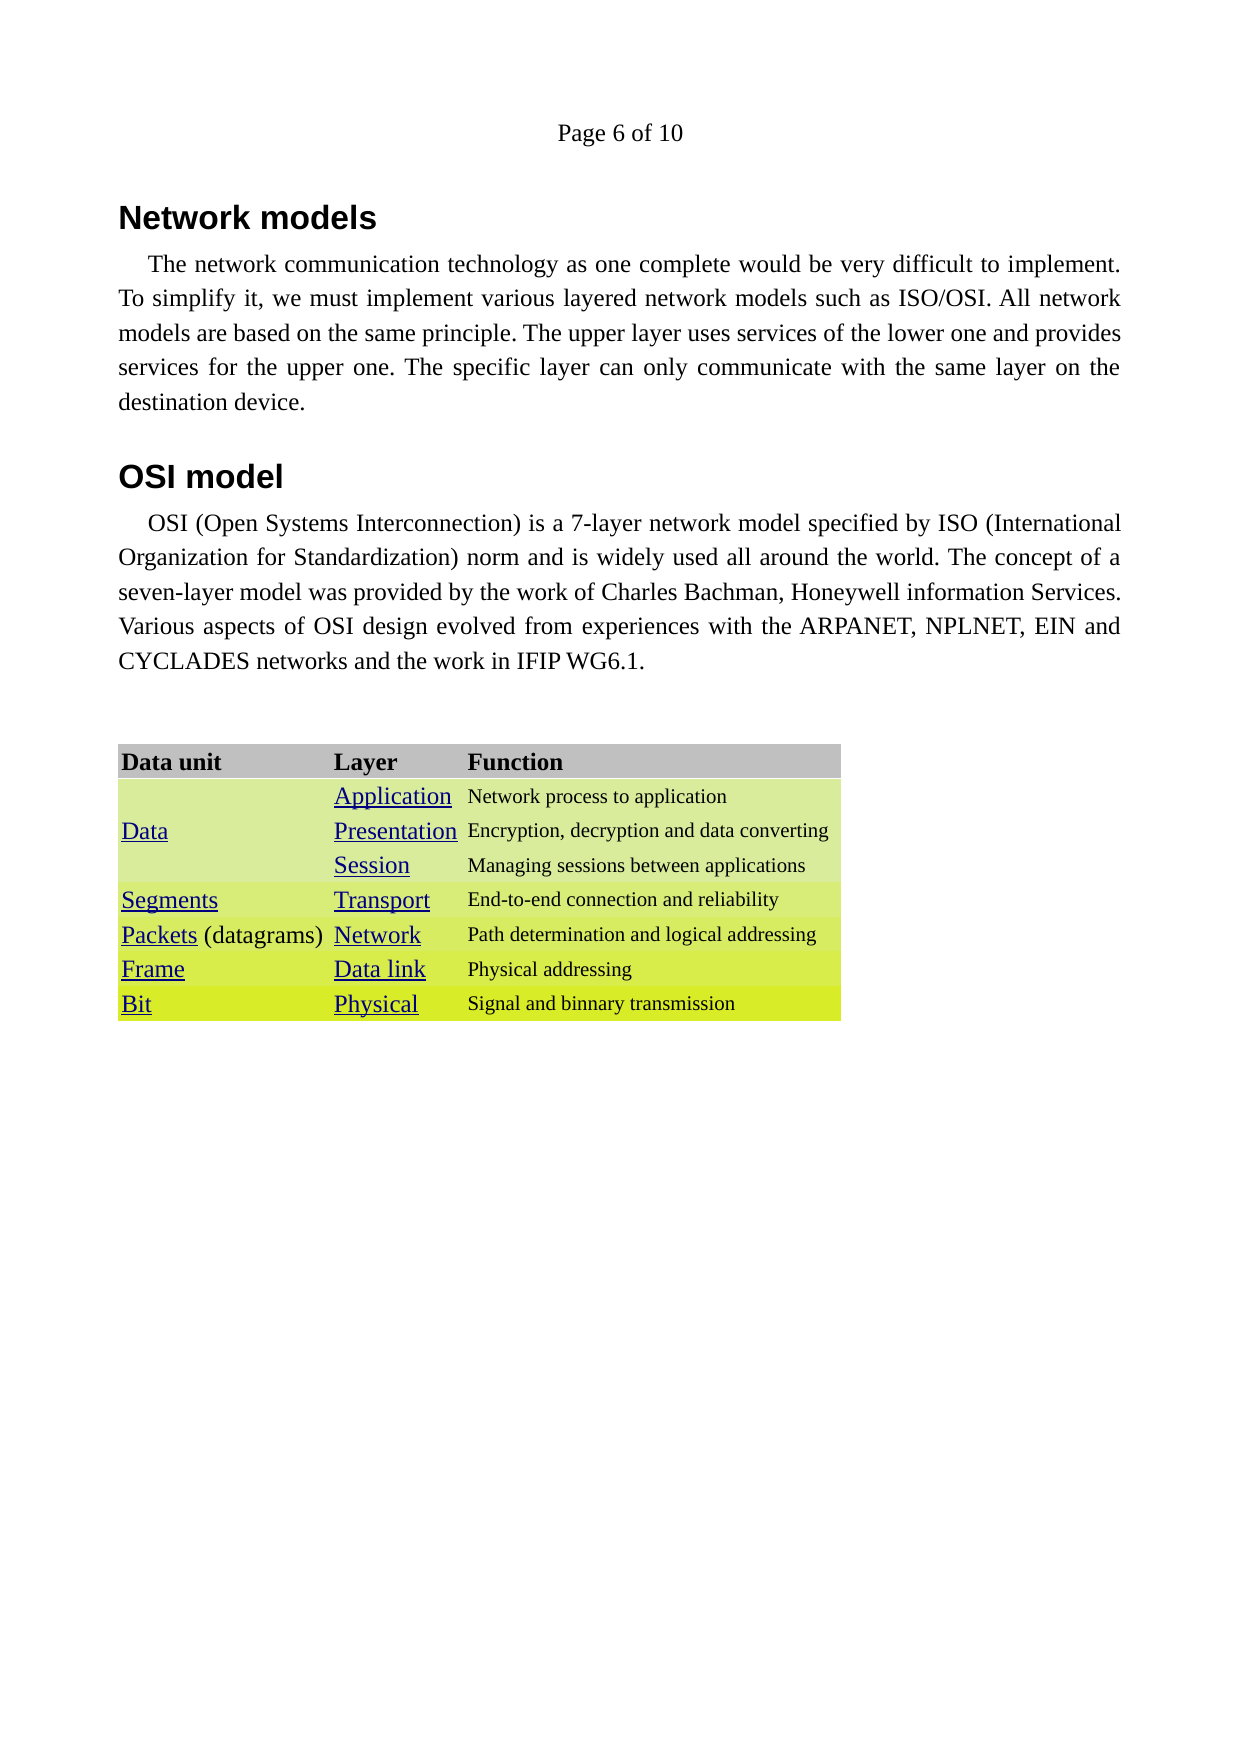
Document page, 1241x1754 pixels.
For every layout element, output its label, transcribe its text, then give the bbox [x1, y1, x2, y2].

table_cell Segments [118, 882, 331, 917]
table_cell Application [331, 779, 464, 813]
table_cell Path determination and logical addressing [464, 917, 841, 951]
subtitle Network models [118, 198, 1122, 236]
table_cell End-to-end connection and reliability [464, 882, 841, 917]
text The network communication technology as one complete would be very difficult to implement. To simplify it, we must implement various layered network models such as ISO/OSI. All network models are based on the same principle. The upper layer uses services of the lower one and provides services for the upper one. The specific layer can only communicate with the same layer on the destination device. [118, 249, 1122, 416]
table_cell Session [331, 848, 464, 882]
table_cell Data link [331, 951, 464, 986]
table_header Data unit [118, 744, 331, 778]
table_cell Data [118, 779, 331, 882]
table_cell Packets (datagrams) [118, 917, 331, 951]
table_cell Physical [331, 986, 464, 1021]
table_cell Transport [331, 882, 464, 917]
text OSI (Open Systems Interconnection) is a 7-layer network model specified by ISO (International Organization for Standardization) norm and is widely used all around the world. The concept of a seven-layer model was provided by the work of Charles Bachman, Honeywell information Services. Various aspects of OSI design evolved from experiences with the ARPANET, NPLNET, EIN and CYCLADES networks and the work in IFIP WG6.1. [118, 508, 1122, 674]
table_cell Bit [118, 986, 331, 1021]
table_cell Frame [118, 951, 331, 986]
subtitle OSI model [118, 457, 1122, 495]
table_header Layer [331, 744, 464, 778]
table_cell Presentation [331, 813, 464, 848]
table_cell Physical addressing [464, 951, 841, 986]
table_header Function [464, 744, 841, 778]
table_cell Encryption, decryption and data converting [464, 813, 841, 848]
table_cell Network process to application [464, 779, 841, 813]
table_cell Managing sessions between applications [464, 848, 841, 882]
table_cell Network [331, 917, 464, 951]
table_cell Signal and binnary transmission [464, 986, 841, 1021]
